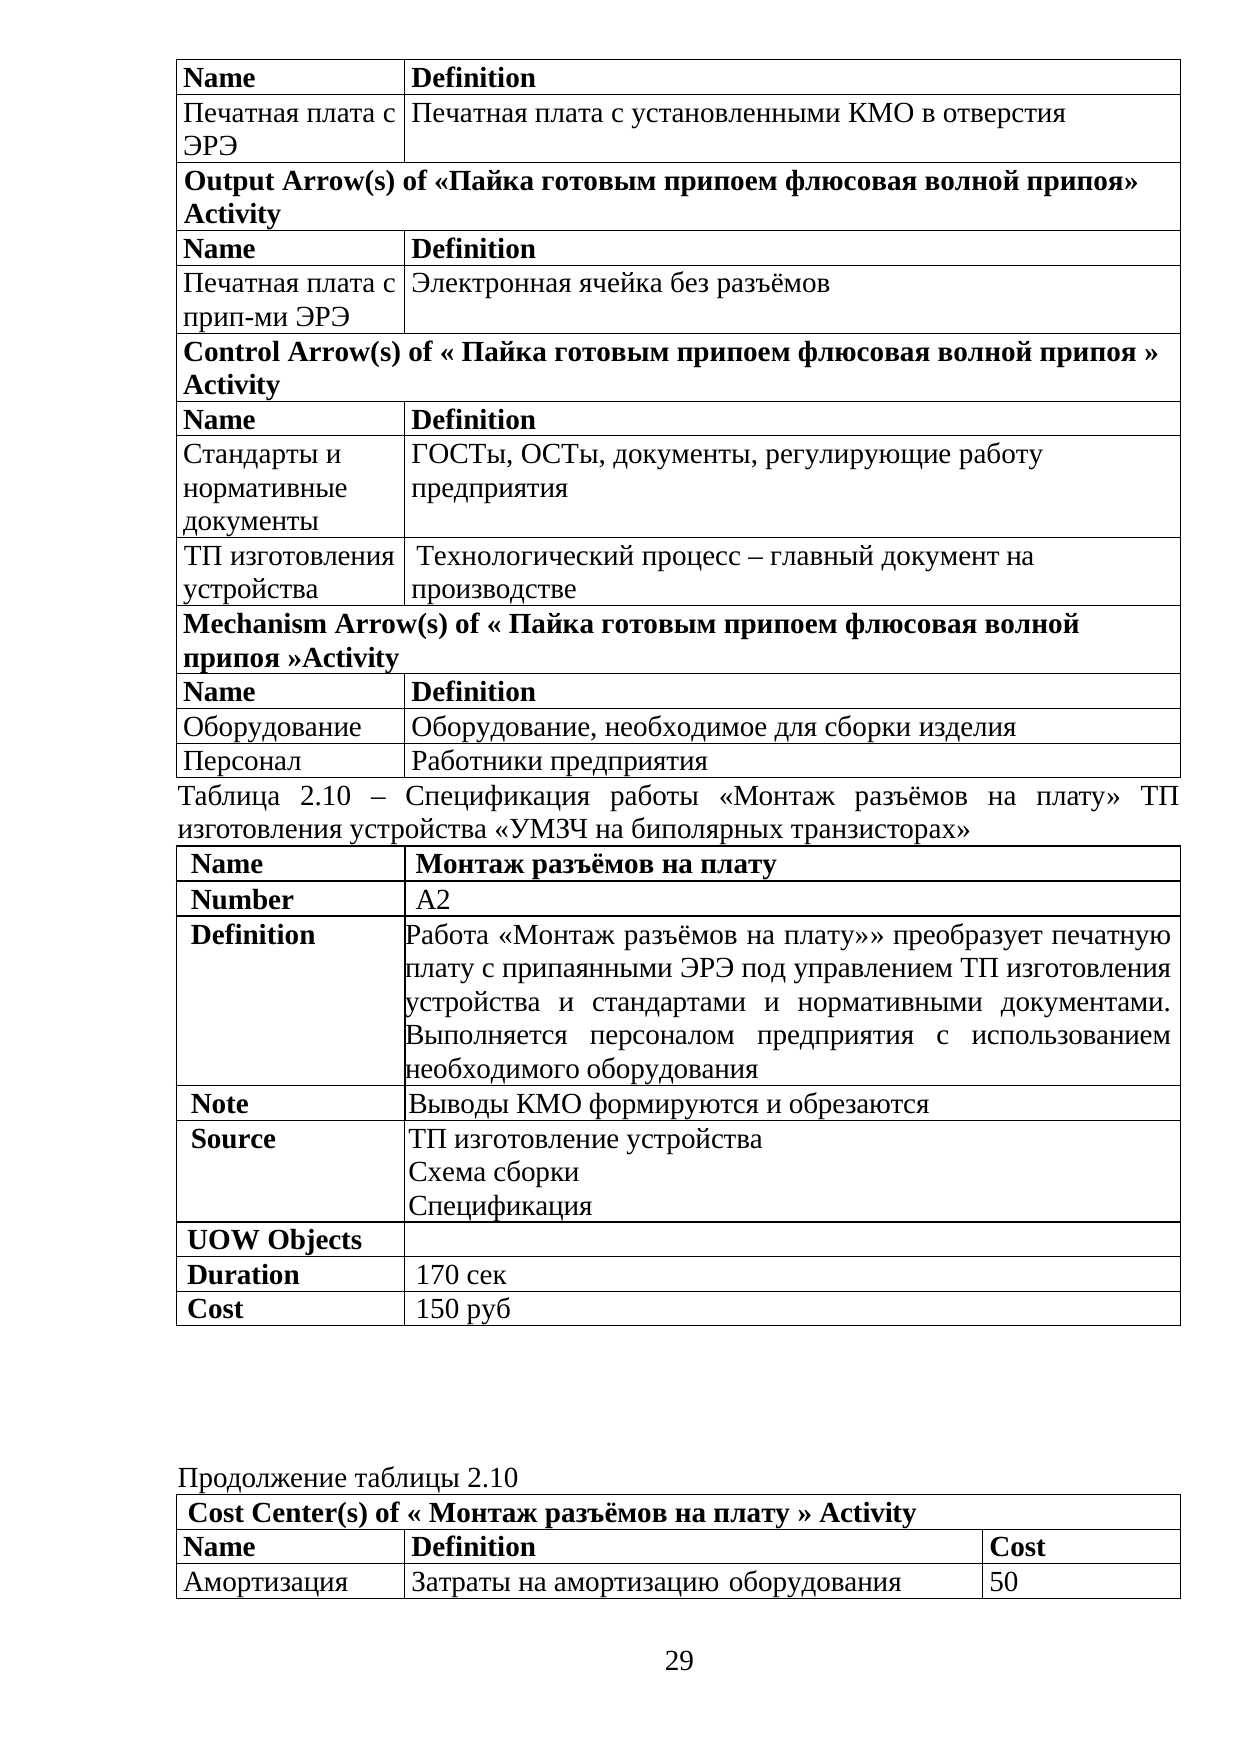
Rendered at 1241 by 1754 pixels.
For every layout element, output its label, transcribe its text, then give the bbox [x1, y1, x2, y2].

table_cell Name [177, 1530, 404, 1563]
table_cell Технологический процесс – главный документ на производстве [405, 538, 1180, 605]
table_cell Source [177, 1121, 404, 1221]
table_cell Печатная плата с прип-ми ЭРЭ [177, 266, 404, 333]
table_cell Name [177, 60, 404, 94]
table_cell Работники предприятия [405, 744, 1180, 777]
table_cell Затраты на амортизацию оборудования [405, 1564, 982, 1598]
table_cell Персонал [177, 744, 404, 777]
table_header Name [177, 847, 404, 880]
table_cell Definition [405, 674, 1180, 708]
table_cell Name [177, 231, 404, 264]
table_cell Печатная плата с установленными КМО в отверстия [405, 95, 1180, 162]
table_cell Definition [405, 60, 1180, 94]
table_cell ТП изготовления устройства [177, 538, 404, 605]
table_cell Name [177, 402, 404, 435]
table_cell Оборудование [177, 709, 404, 742]
table_cell Number [177, 882, 404, 915]
table_cell ГОСТы, ОСТы, документы, регулирующие работу предприятия [405, 436, 1180, 537]
table_cell Электронная ячейка без разъёмов [405, 266, 1180, 333]
table_header Cost Center(s) of « Монтаж разъёмов на плату » Activity [177, 1495, 1180, 1528]
table_cell Стандарты и нормативные документы [177, 436, 404, 537]
table_cell 150 руб [405, 1292, 1180, 1325]
table_cell А2 [406, 882, 1180, 915]
table_cell Name [177, 674, 404, 708]
table_cell ТП изготовление устройства Схема сборки Спецификация [405, 1121, 1180, 1221]
table_cell 170 сек [405, 1257, 1180, 1291]
table_cell Definition [405, 231, 1180, 264]
table_cell Mechanism Arrow(s) of « Пайка готовым припоем флюсовая волной припоя »Activity [177, 606, 1180, 673]
table_cell Выводы КМО формируются и обрезаются [406, 1086, 1180, 1120]
table_cell Duration [177, 1257, 404, 1291]
table_cell Control Arrow(s) of « Пайка готовым припоем флюсовая волной припоя » Activity [177, 334, 1180, 401]
table_cell Работа «Монтаж разъёмов на плату»» преобразует печатную плату с припаянными ЭРЭ под управлением ТП изготовления устройства и стандартами и нормативными документами. Выполняется персоналом предприятия с использованием необходимого оборудования [406, 917, 1180, 1084]
table_cell Оборудование, необходимое для сборки изделия [405, 709, 1180, 742]
table_cell Definition [405, 402, 1180, 435]
table_cell Cost [177, 1292, 404, 1325]
table_header Монтаж разъёмов на плату [406, 847, 1180, 880]
table_cell Амортизация [177, 1564, 404, 1598]
table_cell Definition [405, 1530, 982, 1563]
table_cell Cost [983, 1530, 1180, 1563]
text Таблица 2.10 – Спецификация работы «Монтаж разъёмов на плату» ТП изготовления устройства «УМЗЧ на биполярных транзисторах» [177, 778, 1181, 845]
table_cell Output Arrow(s) of «Пайка готовым припоем флюсовая волной припоя» Activity [177, 163, 1180, 230]
table_cell 50 [983, 1564, 1180, 1598]
table_cell [405, 1223, 1180, 1256]
table_cell Note [177, 1086, 404, 1120]
table_cell UOW Objects [177, 1223, 404, 1256]
table_cell Definition [177, 917, 404, 1084]
text Продолжение таблицы 2.10 [177, 1460, 1181, 1494]
table_cell Печатная плата с ЭРЭ [177, 95, 404, 162]
